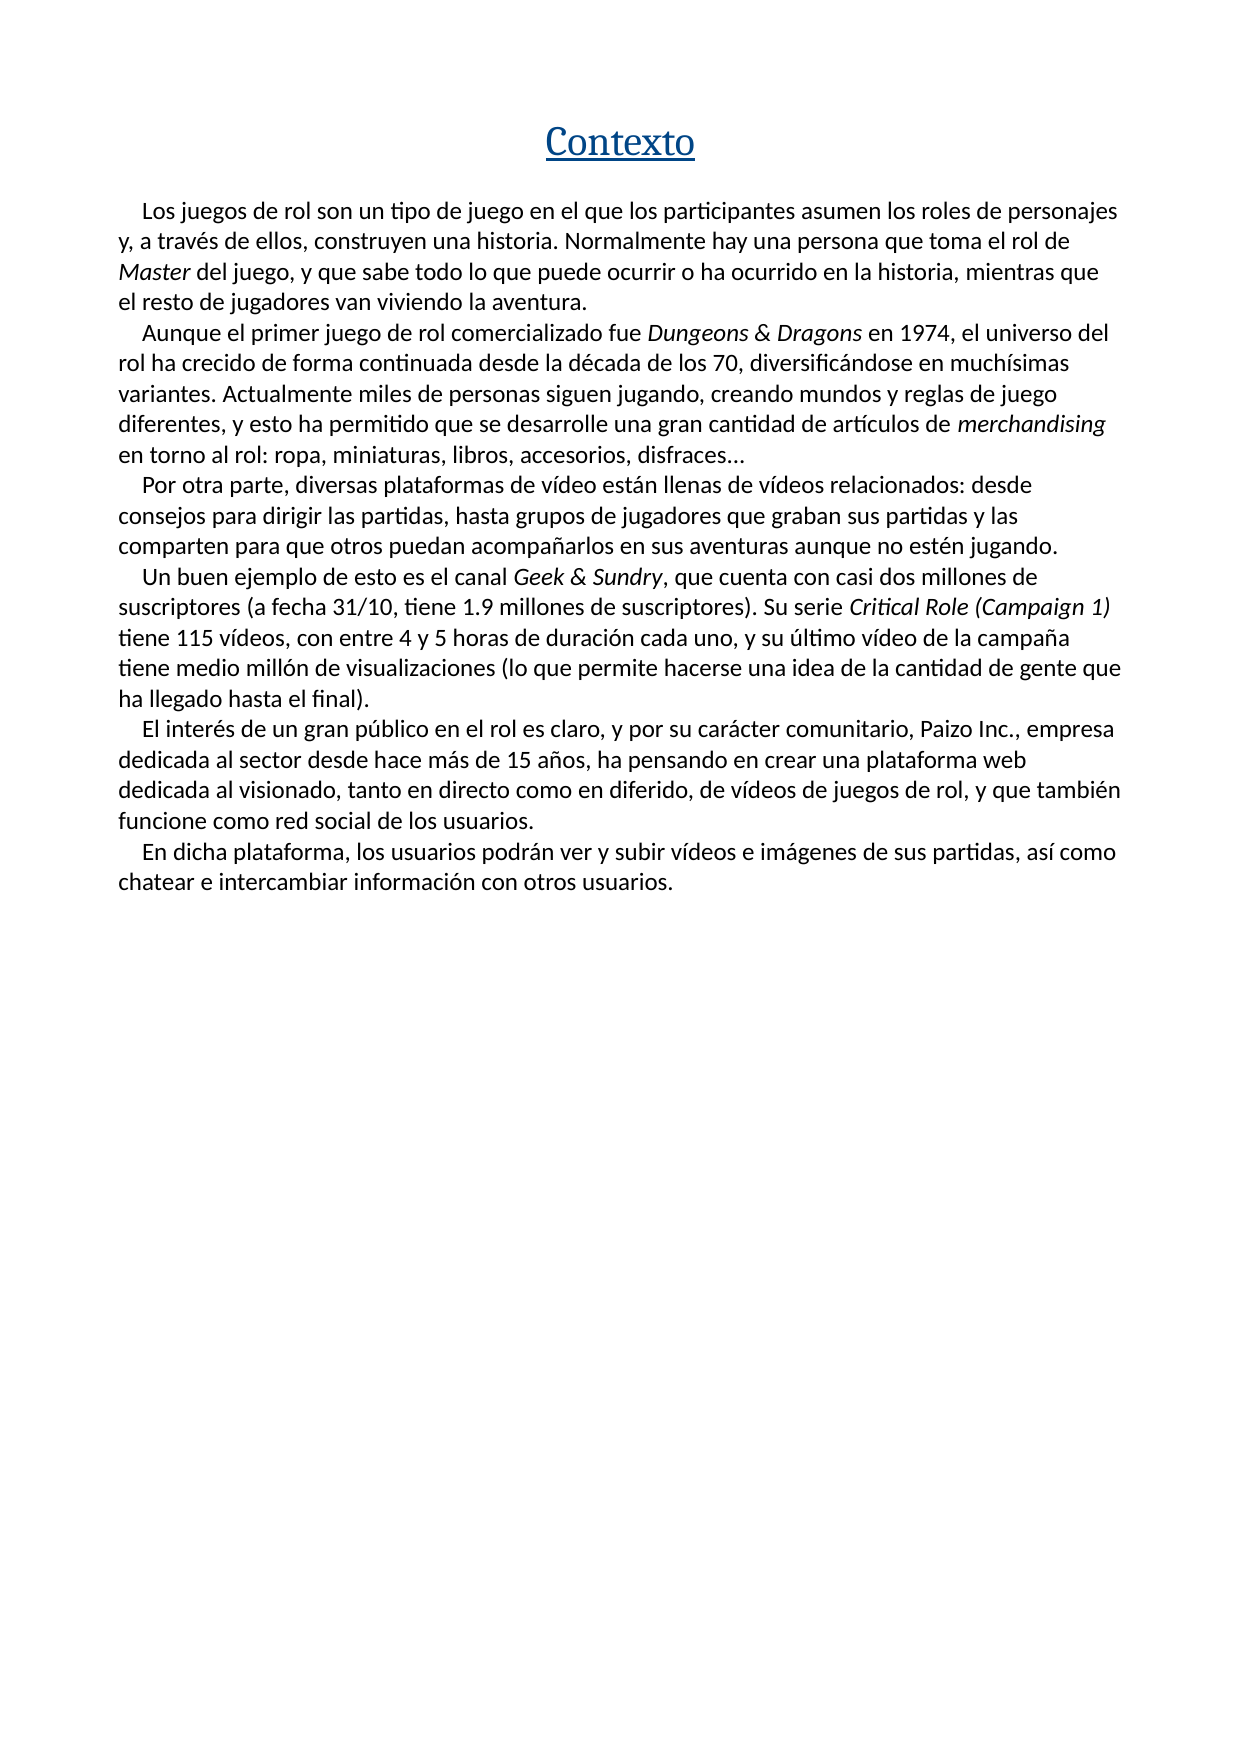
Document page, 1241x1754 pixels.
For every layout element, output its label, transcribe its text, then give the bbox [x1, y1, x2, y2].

text Contexto [118, 118, 1122, 166]
text Aunque el primer juego de rol comercializado fue Dungeons & Dragons en 1974, el universo del rol ha crecido de forma continuada desde la década de los 70, diversificándose en muchísimas variantes. Actualmente miles de personas siguen jugando, creando mundos y reglas de juego diferentes, y esto ha permitido que se desarrolle una gran cantidad de artículos de merchandising en torno al rol: ropa, miniaturas, libros, accesorios, disfraces... [118, 317, 1122, 469]
text El interés de un gran público en el rol es claro, y por su carácter comunitario, Paizo Inc., empresa dedicada al sector desde hace más de 15 años, ha pensando en crear una plataforma web dedicada al visionado, tanto en directo como en diferido, de vídeos de juegos de rol, y que también funcione como red social de los usuarios. [118, 714, 1122, 836]
text En dicha plataforma, los usuarios podrán ver y subir vídeos e imágenes de sus partidas, así como chatear e intercambiar información con otros usuarios. [118, 836, 1122, 897]
text Por otra parte, diversas plataformas de vídeo están llenas de vídeos relacionados: desde consejos para dirigir las partidas, hasta grupos de jugadores que graban sus partidas y las comparten para que otros puedan acompañarlos en sus aventuras aunque no estén jugando. [118, 469, 1122, 561]
text Los juegos de rol son un tipo de juego en el que los participantes asumen los roles de personajes y, a través de ellos, construyen una historia. Normalmente hay una persona que toma el rol de Master del juego, y que sabe todo lo que puede ocurrir o ha ocurrido en la historia, mientras que el resto de jugadores van viviendo la aventura. [118, 195, 1122, 317]
text Un buen ejemplo de esto es el canal Geek & Sundry, que cuenta con casi dos millones de suscriptores (a fecha 31/10, tiene 1.9 millones de suscriptores). Su serie Critical Role (Campaign 1) tiene 115 vídeos, con entre 4 y 5 horas de duración cada uno, y su último vídeo de la campaña tiene medio millón de visualizaciones (lo que permite hacerse una idea de la cantidad de gente que ha llegado hasta el final). [118, 561, 1122, 714]
